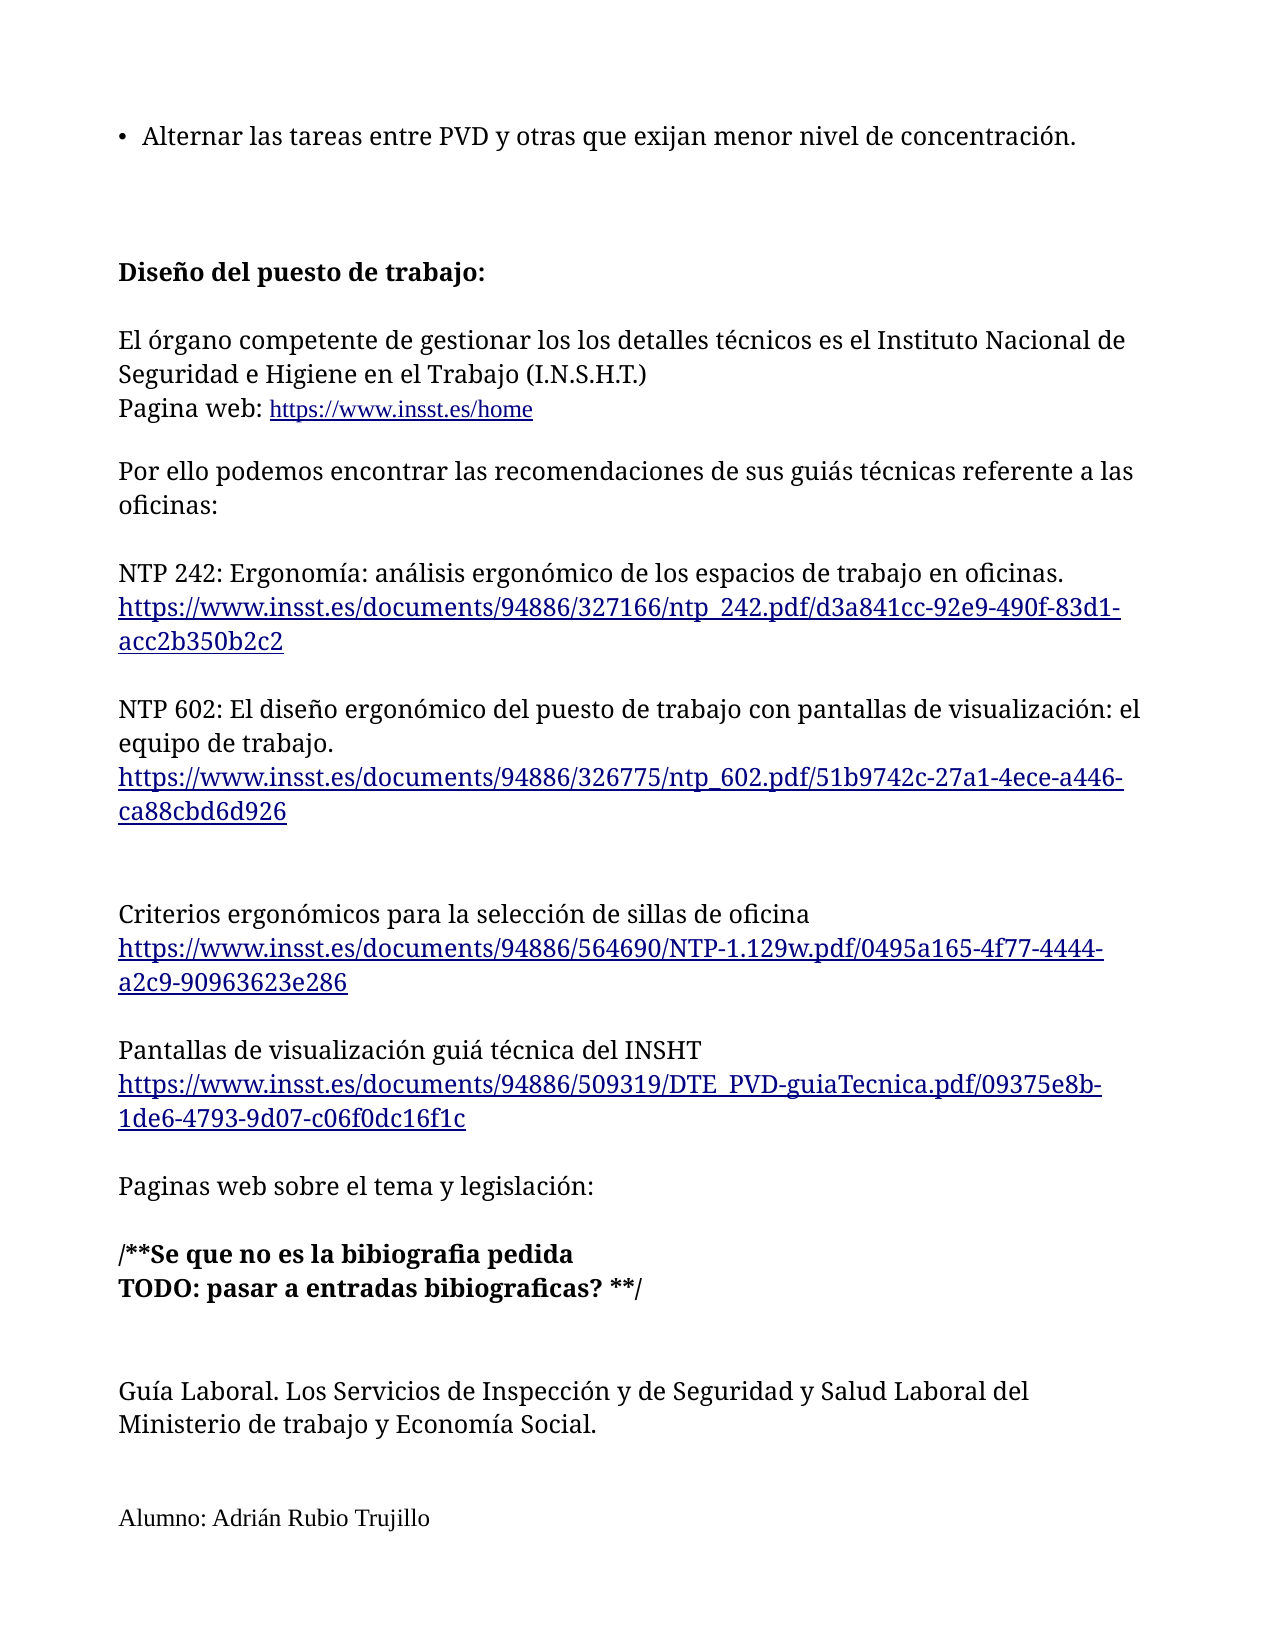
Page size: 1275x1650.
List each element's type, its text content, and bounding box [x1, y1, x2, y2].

text Guía Laboral. Los Servicios de Inspección y de Seguridad y Salud Laboral del Ministerio de trabajo y Economía Social. [118, 1373, 1157, 1441]
text Por ello podemos encontrar las recomendaciones de sus guiás técnicas referente a las oficinas: [118, 453, 1157, 522]
text El órgano competente de gestionar los los detalles técnicos es el Instituto Nacional de Seguridad e Higiene en el Trabajo (I.N.S.H.T.) [118, 322, 1157, 391]
text TODO: pasar a entradas bibiograficas? **/ [118, 1271, 1157, 1305]
text https://www.insst.es/documents/94886/509319/DTE_PVD-guiaTecnica.pdf/09375e8b-1de6-4793-9d07-c06f0dc16f1c [118, 1067, 1157, 1135]
text /**Se que no es la bibiografia pedida [118, 1237, 1157, 1271]
text https://www.insst.es/documents/94886/564690/NTP-1.129w.pdf/0495a165-4f77-4444-a2c9-90963623e286 [118, 930, 1157, 998]
text Pagina web: https://www.insst.es/home [118, 391, 1157, 425]
list Alternar las tareas entre PVD y otras que exijan menor nivel de concentración. [118, 118, 1157, 152]
text Paginas web sobre el tema y legislación: [118, 1169, 1157, 1203]
text Pantallas de visualización guiá técnica del INSHT [118, 1032, 1157, 1067]
text Diseño del puesto de trabajo: [118, 254, 1157, 288]
text NTP 242: Ergonomía: análisis ergonómico de los espacios de trabajo en oficinas. [118, 556, 1157, 590]
text Criterios ergonómicos para la selección de sillas de oficina [118, 896, 1157, 930]
text https://www.insst.es/documents/94886/326775/ntp_602.pdf/51b9742c-27a1-4ece-a446-ca88cbd6d926 [118, 760, 1157, 828]
text https://www.insst.es/documents/94886/327166/ntp_242.pdf/d3a841cc-92e9-490f-83d1-acc2b350b2c2 [118, 590, 1157, 658]
text NTP 602: El diseño ergonómico del puesto de trabajo con pantallas de visualización: el equipo de trabajo. [118, 692, 1157, 760]
